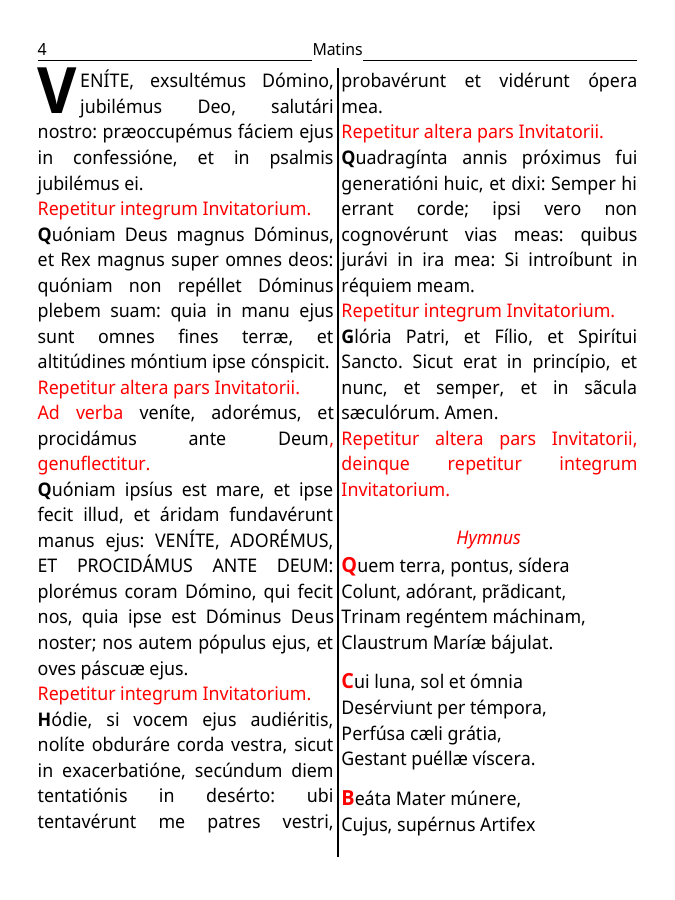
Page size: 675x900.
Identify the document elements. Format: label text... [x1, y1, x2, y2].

text Cui luna, sol et ómnia [341, 666, 637, 695]
text Repetitur integrum Invitatorium. [341, 297, 637, 323]
text Cujus, supérnus Artifex [341, 811, 637, 837]
text Quem terra, pontus, sídera [341, 550, 637, 578]
text Gestant puéllæ víscera. [341, 746, 637, 771]
text Repetitur altera pars Invitatorii, deinque repetitur integrum Invitatorium. [341, 425, 637, 502]
text Hódie, si vocem ejus audiéritis, nolíte obduráre corda vestra, sicut in exacerbatióne, secúndum diem tentatiónis in desérto: ubi tentavérunt me patres vestri, [37, 706, 334, 833]
text Perfúsa cæli grátia, [341, 720, 637, 746]
text Claustrum Maríæ bájulat. [341, 629, 637, 655]
text Trinam regéntem máchinam, [341, 604, 637, 629]
text Beáta Mater múnere, [341, 783, 637, 811]
text Repetitur altera pars Invitatorii. [341, 119, 637, 144]
text Repetitur integrum Invitatorium. [37, 680, 334, 706]
text Glória Patri, et Fílio, et Spirítui Sancto. Sicut erat in princípio, et nunc, et semper, et in sãcula sæculórum. Amen. [341, 323, 637, 425]
text probavérunt et vidérunt ópera mea. [341, 68, 637, 119]
text Ad verba veníte, adorémus, et procidámus ante Deum, genuflectitur. [37, 399, 334, 476]
text Repetitur altera pars Invitatorii. [37, 374, 334, 399]
text Quóniam De­us magnus Dóminus, et Rex magnus super omnes deos: quóniam non repéllet Dóminus plebem suam: quia in manu ejus sunt omnes fines terræ, et altitúdines móntium ipse cónspicit. [37, 221, 334, 374]
text Desérviunt per témpora, [341, 695, 637, 720]
text Colunt, adórant, prãdicant, [341, 578, 637, 604]
text VENÍTE, exsultémus Dómino, jubilémus Deo, salutári nostro: præoccupémus fáciem ejus in confessióne, et in psalmis jubilémus ei. Repetitur integrum Invitatorium. [37, 68, 334, 221]
text Hymnus [341, 524, 637, 550]
text Quadragínta annis próximus fui generatióni huic, et dixi: Semper hi errant corde; ipsi vero non cognovérunt vias meas: quibus jurávi in ira mea: Si introíbunt in réquiem me­am. [341, 144, 637, 297]
text Quóniam ipsíus est mare, et ipse fecit illud, et áridam fundavérunt manus ejus: VENÍTE, ADORÉMUS, ET PROCIDÁMUS ANTE DEUM: plorémus coram Dómino, qui fecit nos, quia ipse est Dóminus De­us noster; nos autem pópulus ejus, et oves páscuæ ejus. [37, 476, 334, 680]
